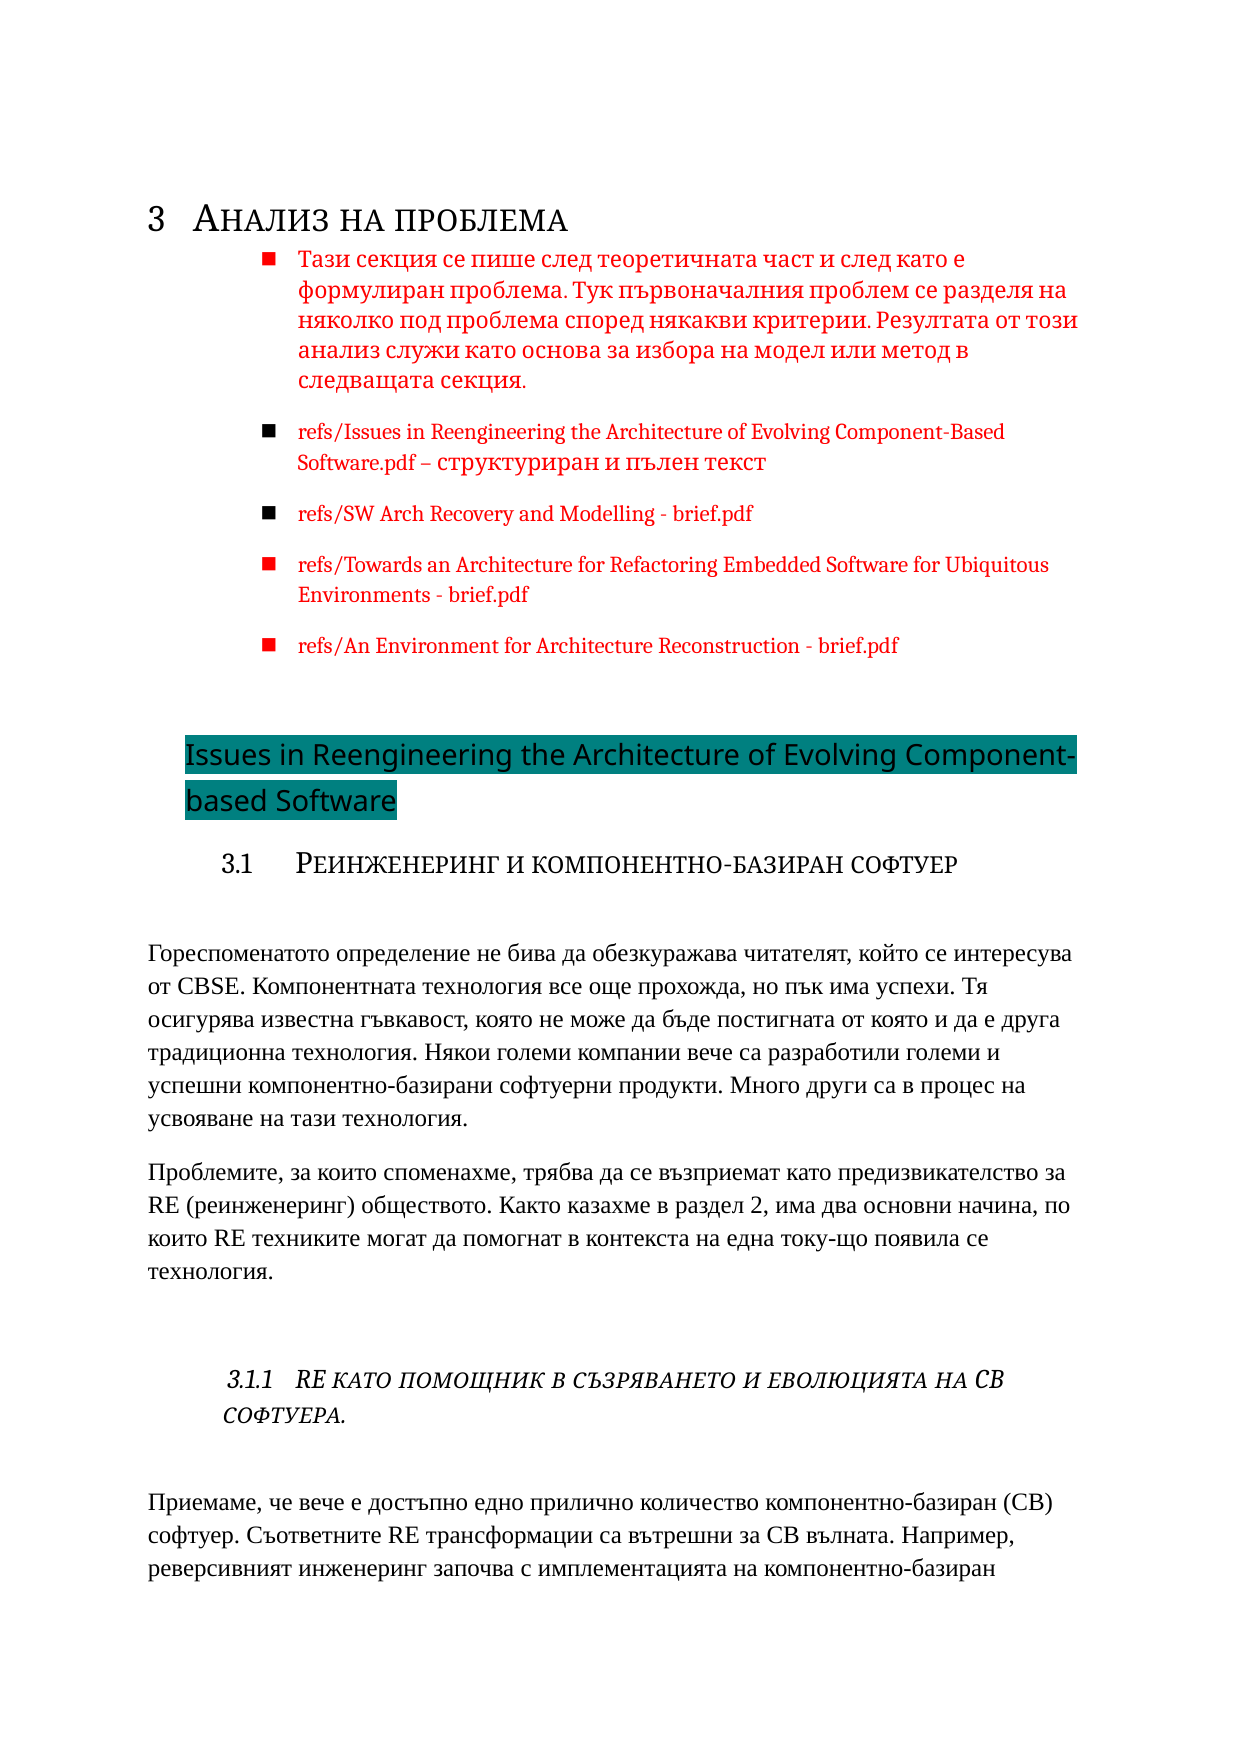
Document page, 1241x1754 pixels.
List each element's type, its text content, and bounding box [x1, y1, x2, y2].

text Приемаме, че вече е достъпно едно прилично количество компонентно-базиран (CB) софтуер. Съответните RE трансформации са вътрешни за CB вълната. Например, реверсивният инженеринг започва с имплементацията на компонентно-базиран [148, 1487, 1093, 1582]
subtitle Анализ на проблема [148, 198, 1093, 241]
list refs/Towards an Architecture for Refactoring Embedded Software for Ubiquitous Environments - brief.pdf [260, 551, 1093, 608]
list refs/An Environment for Architecture Reconstruction - brief.pdf [260, 633, 1093, 659]
text Issues in Reengineering the Architecture of Evolving Component-based Software [185, 735, 1093, 820]
list Тази секция се пише след теоретичната част и след като е формулиран проблема. Тук първоначалния проблем се разделя на няколко под проблема според някакви критерии. Резултата от този анализ служи като основа за избора на модел или метод в следващата секция. [260, 247, 1093, 394]
subtitle RE като помощник в съзряването и еволюцията на CB софтуера. [223, 1364, 1093, 1430]
subtitle Реинженеринг и компонентно-базиран софтуер [208, 847, 1093, 880]
text Проблемите, за които споменахме, трябва да се възприемат като предизвикателство за RE (реинженеринг) обществото. Както казахме в раздел 2, има два основни начина, по които RE техниките могат да помогнат в контекста на една току-що появила се технология. [148, 1157, 1093, 1285]
list refs/SW Arch Recovery and Modelling - brief.pdf [260, 500, 1093, 527]
list refs/Issues in Reengineering the Architecture of Evolving Component-Based Software.pdf – структуриран и пълен текст [260, 419, 1093, 476]
text Гореспоменатото определение не бива да обезкуражава читателят, който се интересува от CBSE. Компонентната технология все още прохожда, но пък има успехи. Тя осигурява известна гъвкавост, която не може да бъде постигната от която и да е друга традиционна технология. Някои големи компании вече са разработили големи и успешни компонентно-базирани софтуерни продукти. Много други са в процес на усвояване на тази технология. [148, 938, 1093, 1132]
